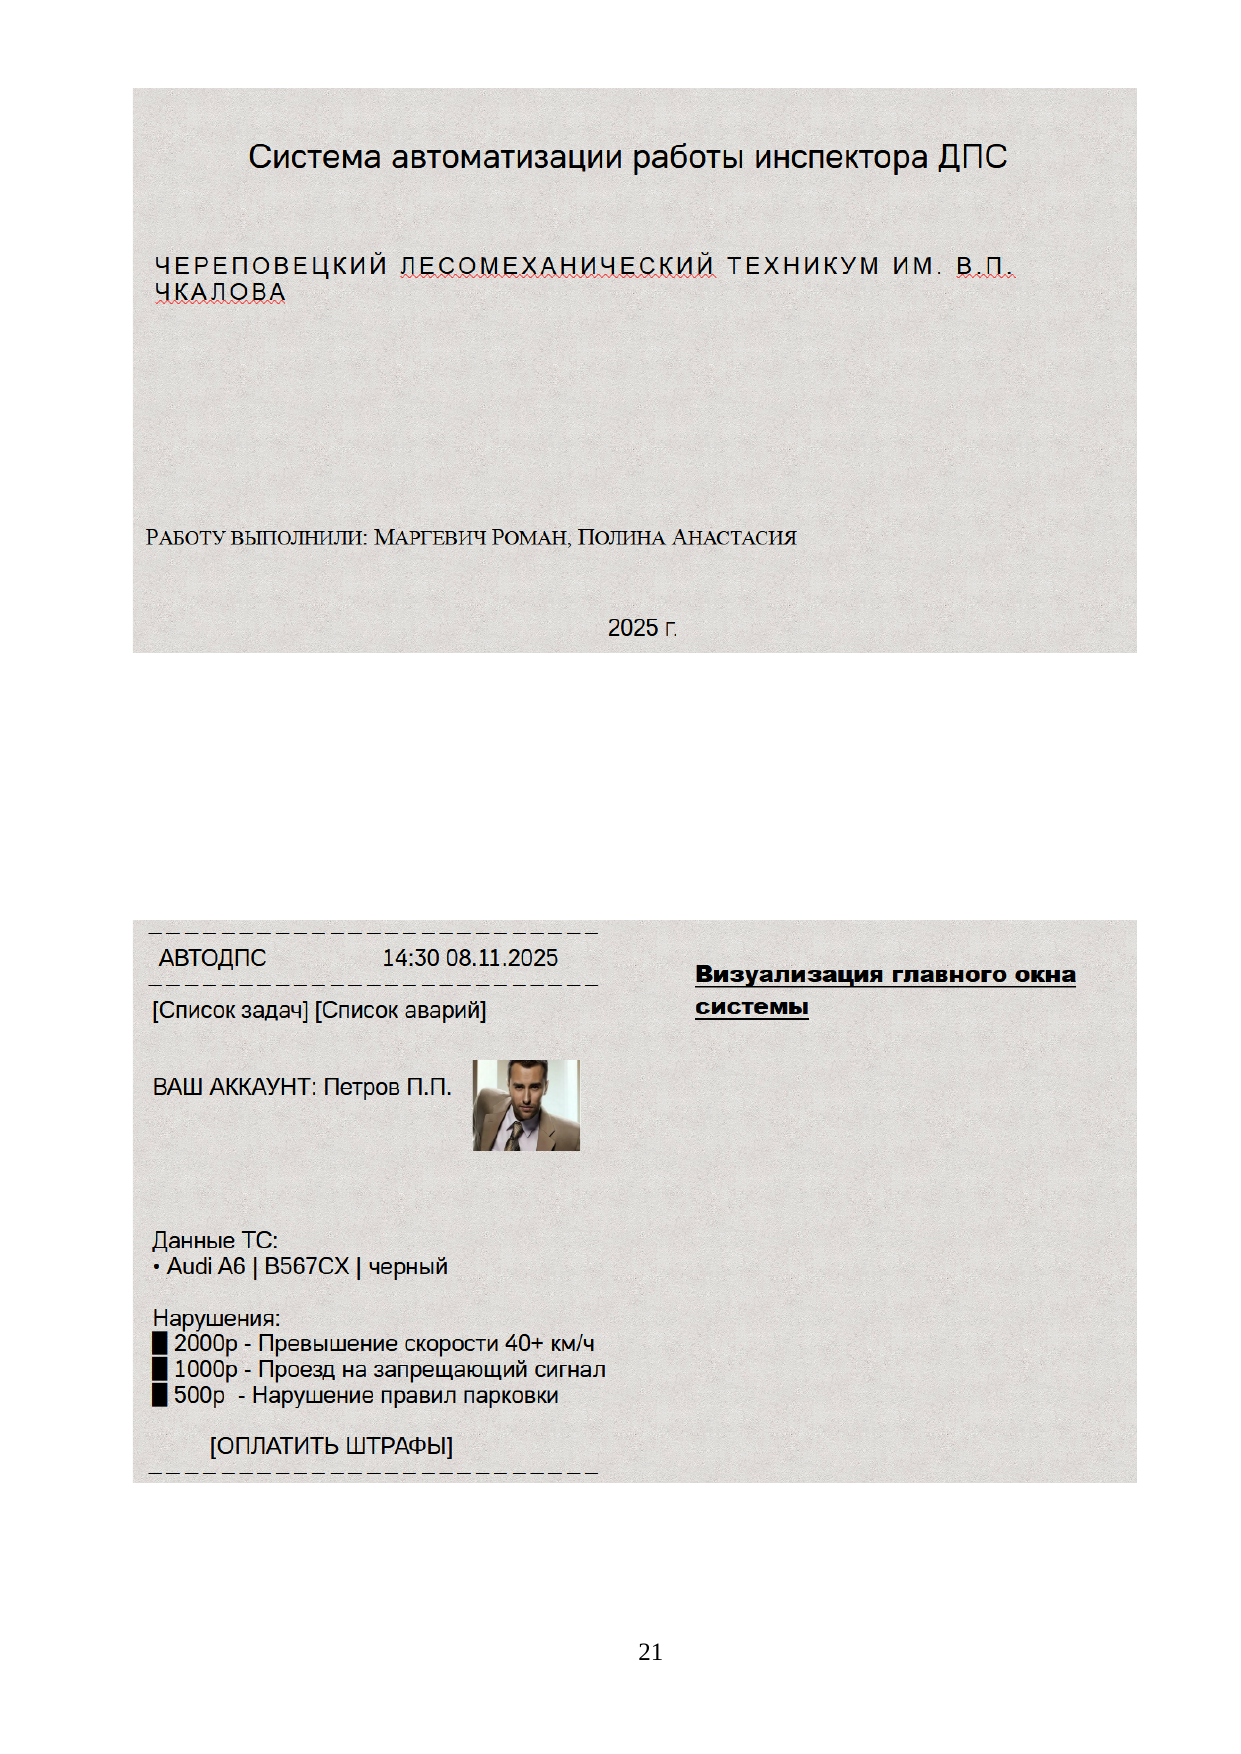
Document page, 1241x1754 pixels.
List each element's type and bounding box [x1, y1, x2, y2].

picture [132, 88, 1137, 653]
picture [132, 920, 1137, 1483]
